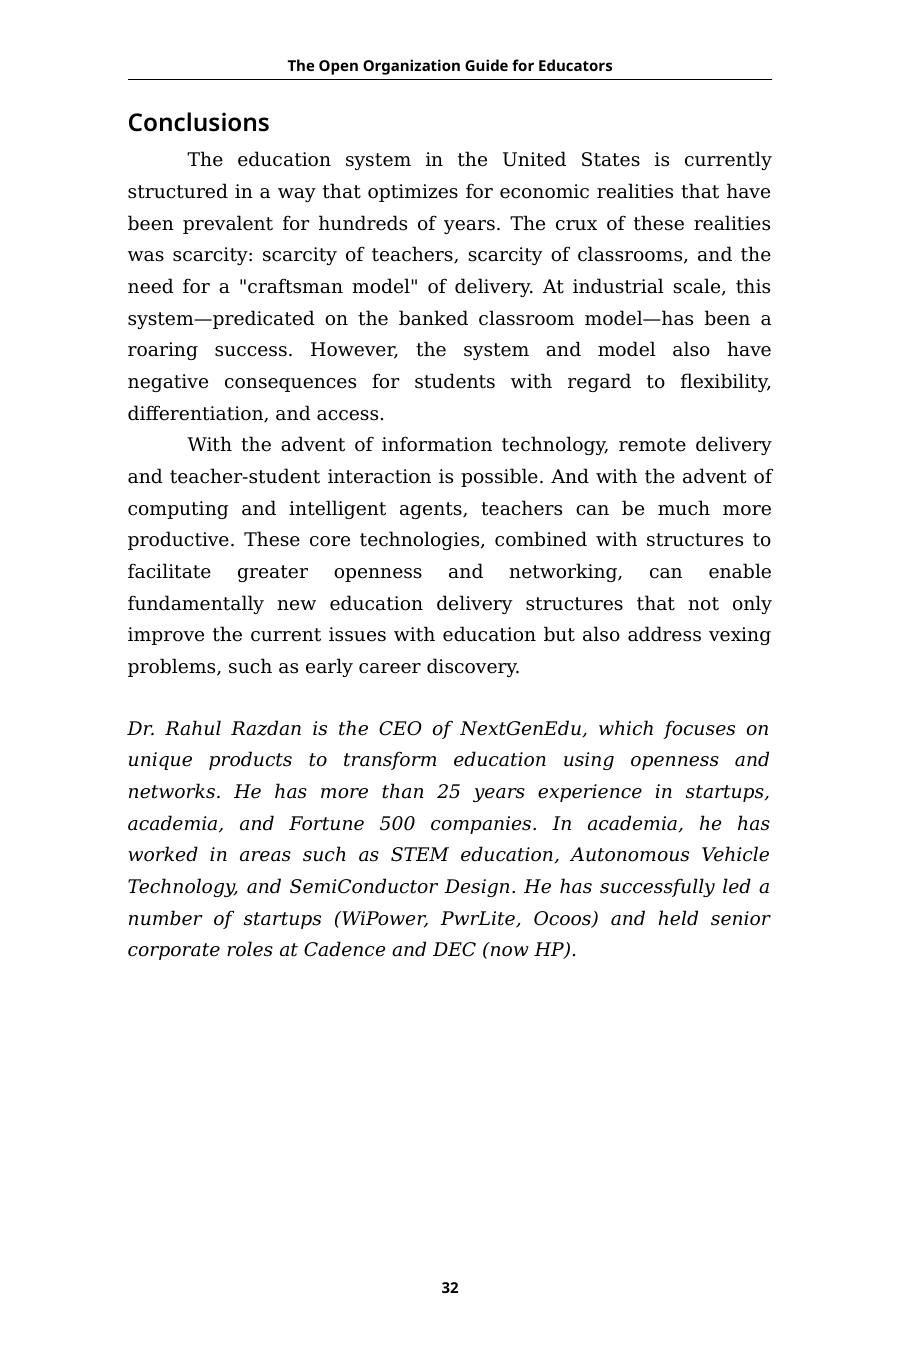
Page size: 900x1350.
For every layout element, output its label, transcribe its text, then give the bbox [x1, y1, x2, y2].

subtitle Conclusions [127, 109, 772, 137]
text The education system in the United States is currently structured in a way that optimizes for economic realities that have been prevalent for hundreds of years. The crux of these realities was scarcity: scarcity of teachers, scarcity of classrooms, and the need for a "craftsman model" of delivery. At industrial scale, this system—predicated on the banked classroom model—has been a roaring success. However, the system and model also have negative consequences for students with regard to flexibility, differentiation, and access. [127, 149, 772, 425]
text Dr. Rahul Razdan is the CEO of NextGenEdu, which focuses on unique products to transform education using openness and networks. He has more than 25 years experience in startups, academia, and Fortune 500 companies. In academia, he has worked in areas such as STEM education, Autonomous Vehicle Technology, and SemiConductor Design. He has successfully led a number of startups (WiPower, PwrLite, Ocoos) and held senior corporate roles at Cadence and DEC (now HP). [127, 718, 772, 961]
text With the advent of information technology, remote delivery and teacher-student interaction is possible. And with the advent of computing and intelligent agents, teachers can be much more productive. These core technologies, combined with structures to facilitate greater openness and networking, can enable fundamentally new education delivery structures that not only improve the current issues with education but also address vexing problems, such as early career discovery. [127, 434, 772, 678]
